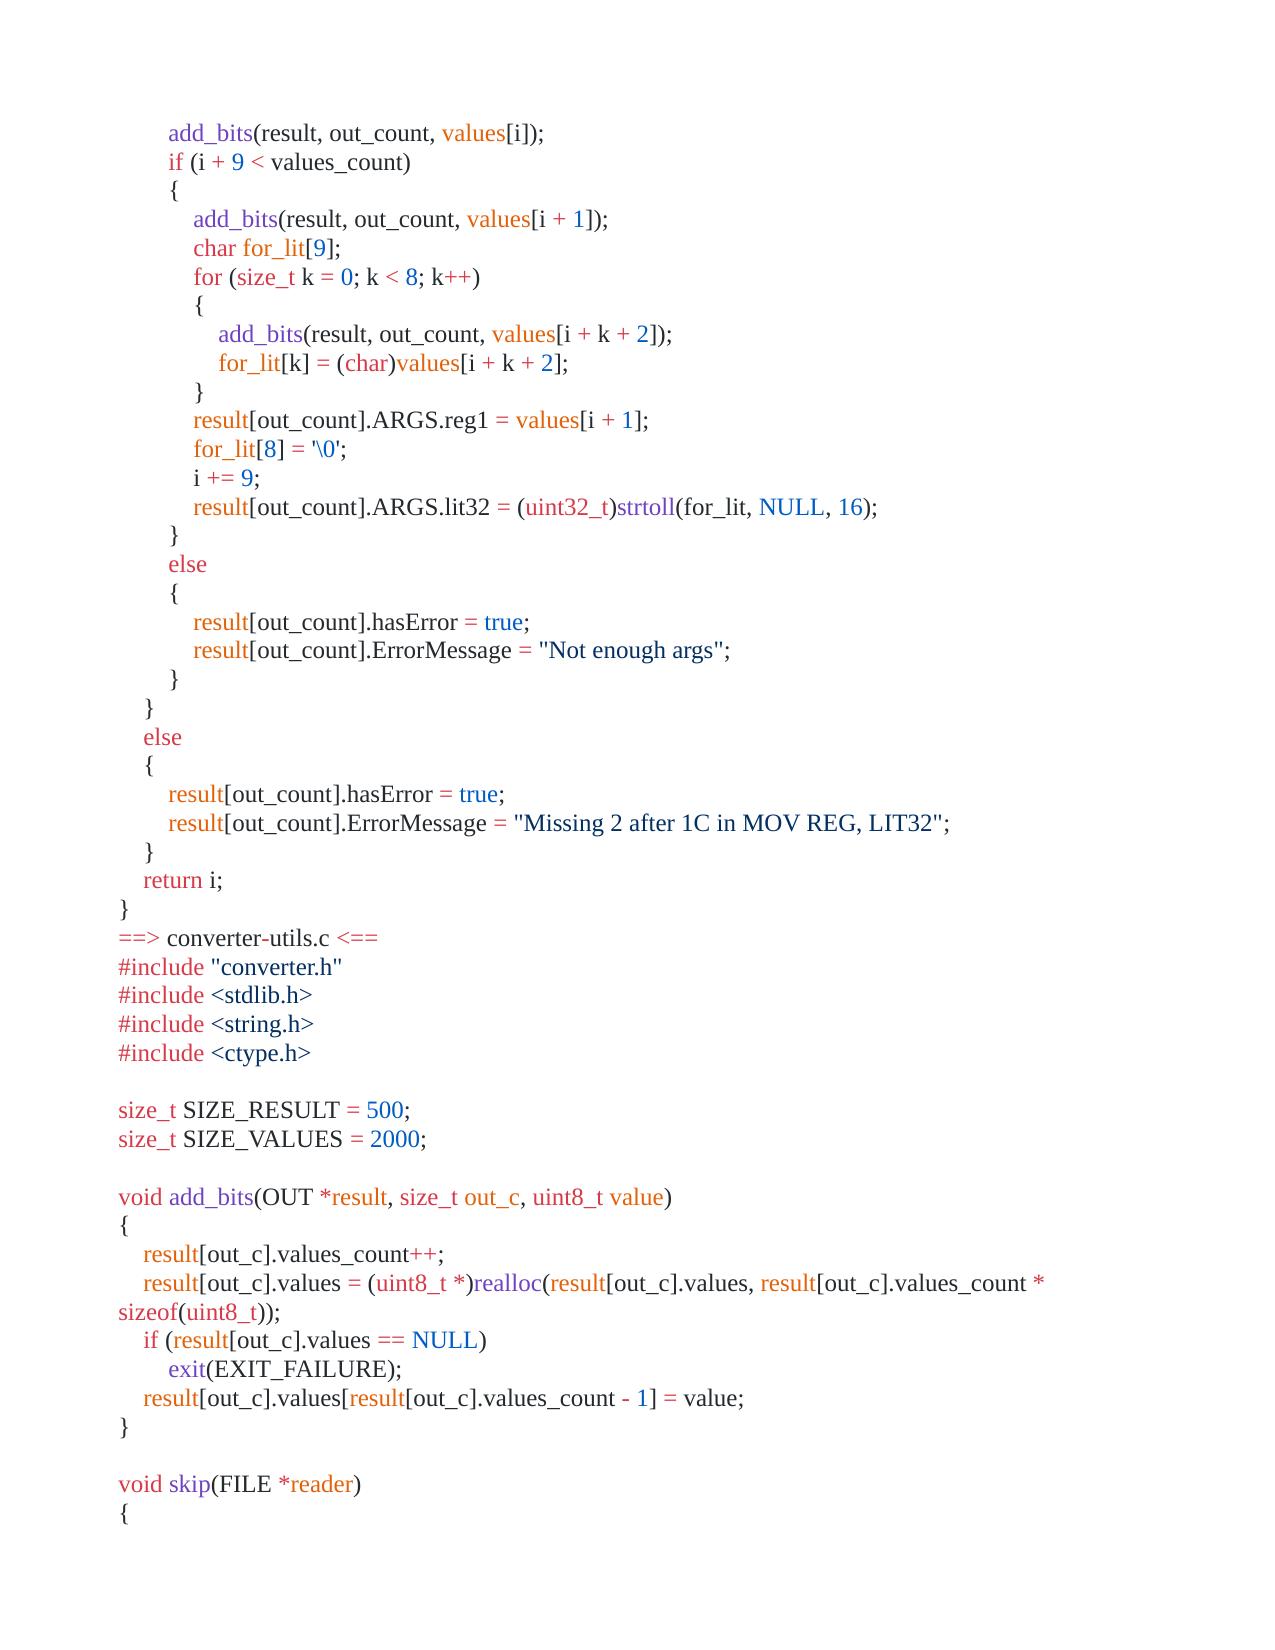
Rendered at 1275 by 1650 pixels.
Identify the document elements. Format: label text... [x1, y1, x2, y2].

text #include <string.h> [118, 1009, 1157, 1038]
text for_lit[8] = '\0'; [118, 434, 1157, 463]
text #include "converter.h" [118, 952, 1157, 981]
text { [118, 751, 1157, 779]
text if (i + 9 < values_count) [118, 147, 1157, 176]
text void skip(FILE *reader) [118, 1469, 1157, 1498]
text char for_lit[9]; [118, 233, 1157, 262]
text result[out_count].ErrorMessage = "Missing 2 after 1C in MOV REG, LIT32"; [118, 808, 1157, 837]
text size_t SIZE_VALUES = 2000; [118, 1124, 1157, 1153]
text } [118, 1412, 1157, 1441]
text result[out_c].values = (uint8_t *)realloc(result[out_c].values, result[out_c].values_count * sizeof(uint8_t)); [118, 1268, 1157, 1326]
text i += 9; [118, 463, 1157, 492]
text { [118, 291, 1157, 319]
text } [118, 664, 1157, 693]
text add_bits(result, out_count, values[i]); [118, 118, 1157, 147]
text result[out_count].ARGS.lit32 = (uint32_t)strtoll(for_lit, NULL, 16); [118, 492, 1157, 521]
text { [118, 1498, 1157, 1527]
text result[out_c].values[result[out_c].values_count - 1] = value; [118, 1383, 1157, 1412]
text result[out_count].ErrorMessage = "Not enough args"; [118, 636, 1157, 664]
text #include <ctype.h> [118, 1038, 1157, 1067]
text result[out_count].ARGS.reg1 = values[i + 1]; [118, 406, 1157, 434]
text } [118, 693, 1157, 722]
text } [118, 521, 1157, 549]
text { [118, 578, 1157, 607]
text add_bits(result, out_count, values[i + k + 2]); [118, 319, 1157, 348]
text #include <stdlib.h> [118, 981, 1157, 1009]
text return i; [118, 866, 1157, 894]
text else [118, 549, 1157, 578]
text exit(EXIT_FAILURE); [118, 1354, 1157, 1383]
text if (result[out_c].values == NULL) [118, 1326, 1157, 1354]
text for (size_t k = 0; k < 8; k++) [118, 262, 1157, 291]
text void add_bits(OUT *result, size_t out_c, uint8_t value) [118, 1182, 1157, 1211]
text } [118, 377, 1157, 406]
text result[out_c].values_count++; [118, 1239, 1157, 1268]
text } [118, 894, 1157, 923]
text { [118, 1211, 1157, 1239]
text result[out_count].hasError = true; [118, 607, 1157, 636]
text ==> converter-utils.c <== [118, 923, 1157, 952]
text { [118, 176, 1157, 204]
text result[out_count].hasError = true; [118, 779, 1157, 808]
text for_lit[k] = (char)values[i + k + 2]; [118, 348, 1157, 377]
text size_t SIZE_RESULT = 500; [118, 1096, 1157, 1124]
text add_bits(result, out_count, values[i + 1]); [118, 204, 1157, 233]
text else [118, 722, 1157, 751]
text } [118, 837, 1157, 866]
